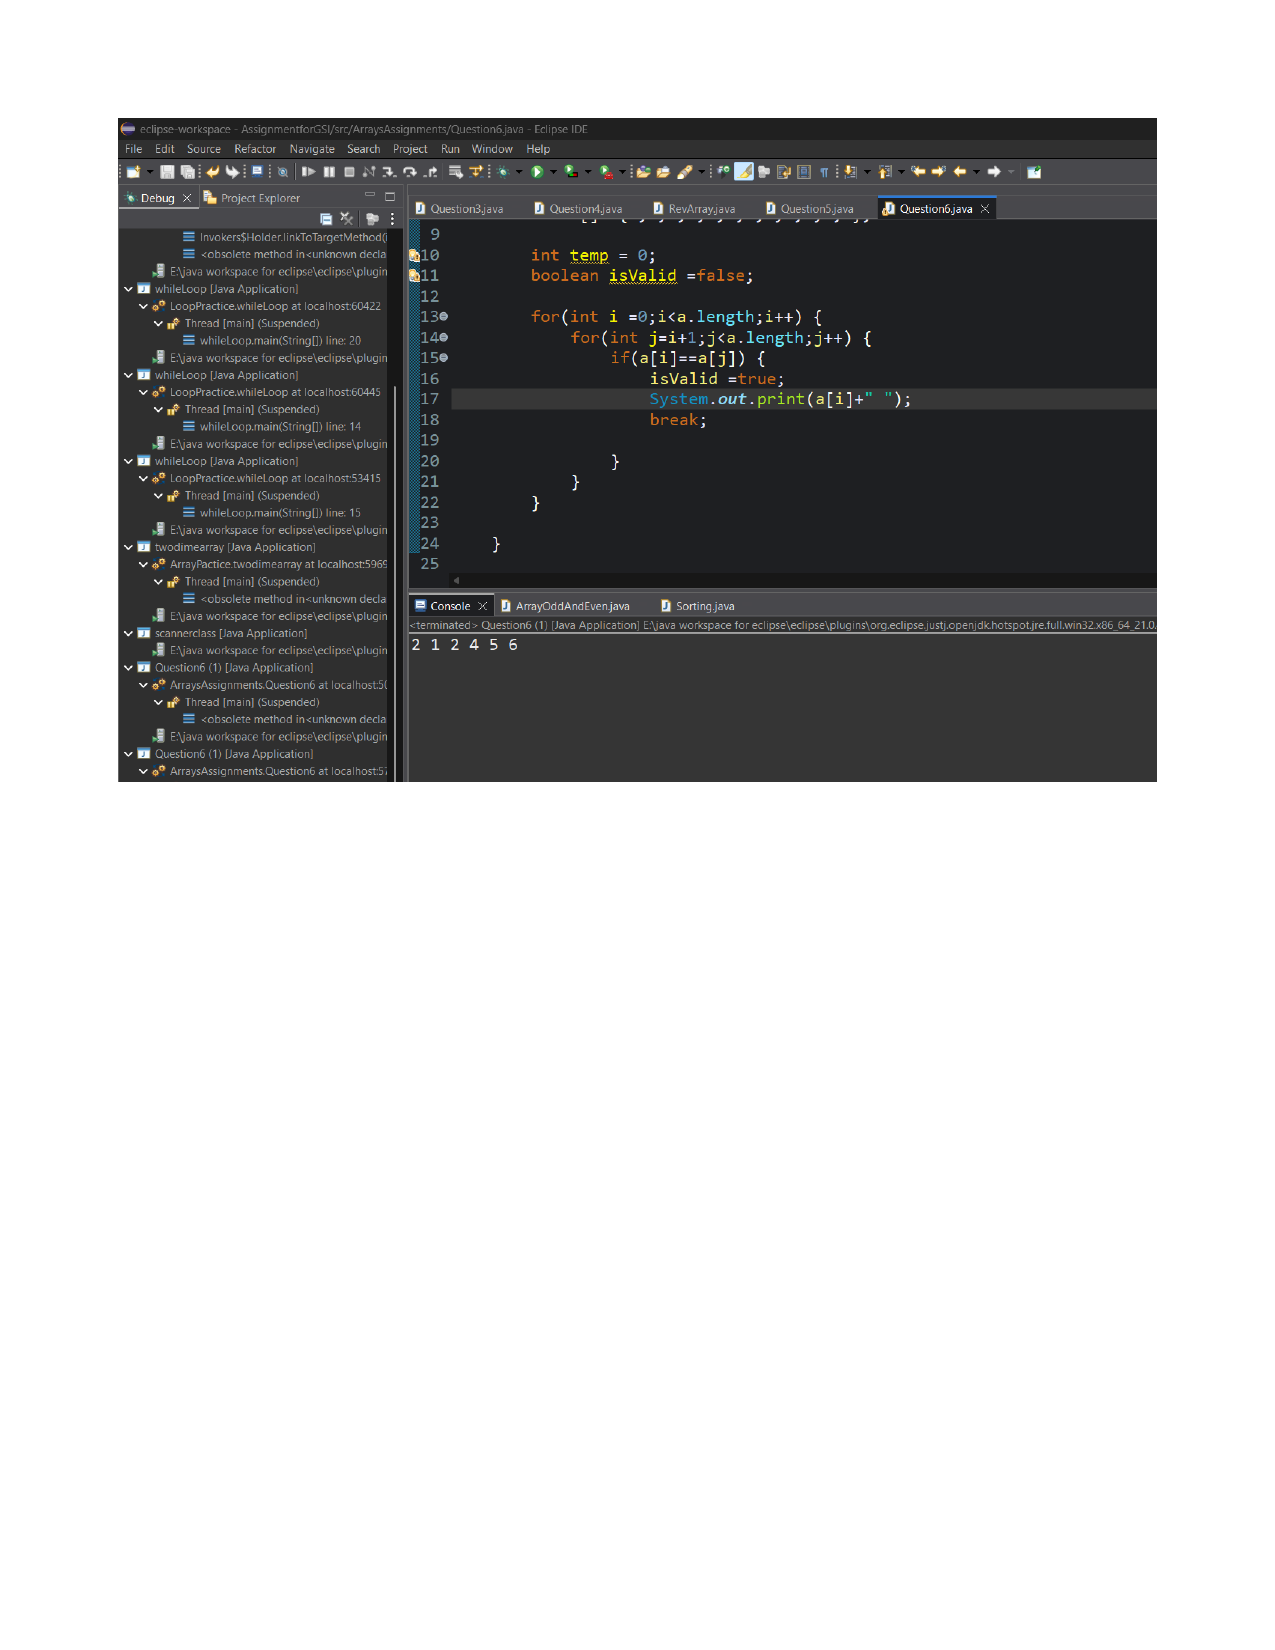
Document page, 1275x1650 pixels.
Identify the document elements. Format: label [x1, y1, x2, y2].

picture [118, 118, 1157, 782]
